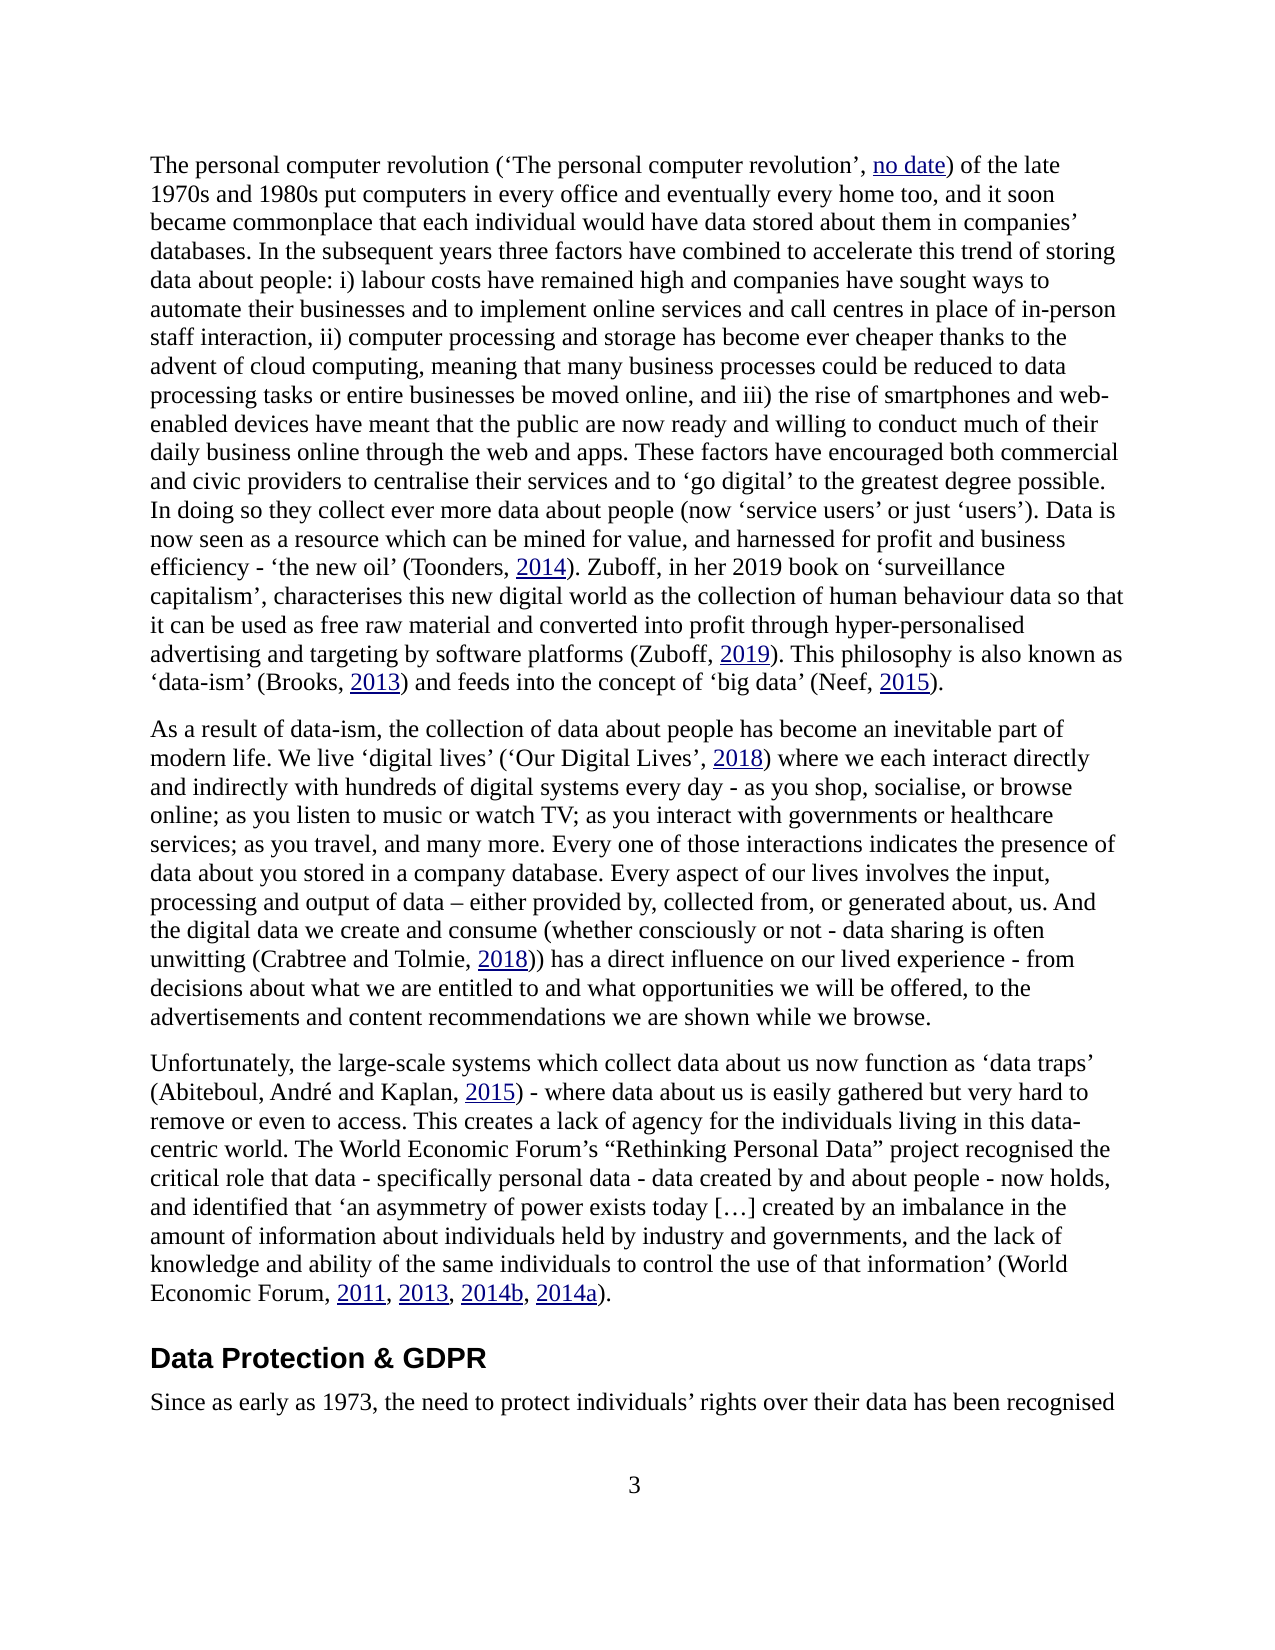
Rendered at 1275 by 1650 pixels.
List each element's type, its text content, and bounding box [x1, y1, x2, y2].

subtitle Data Protection & GDPR [150, 1341, 1125, 1374]
text Unfortunately, the large-scale systems which collect data about us now function as ‘data traps’ (Abiteboul, André and Kaplan, 2015) - where data about us is easily gathered but very hard to remove or even to access. This creates a lack of agency for the individuals living in this data-centric world. The World Economic Forum’s “Rethinking Personal Data” project recognised the critical role that data - specifically personal data - data created by and about people - now holds, and identified that ‘an asymmetry of power exists today […] created by an imbalance in the amount of information about individuals held by industry and governments, and the lack of knowledge and ability of the same individuals to control the use of that information’ (World Economic Forum, 2011, 2013, 2014b, 2014a). [150, 1048, 1125, 1307]
text The personal computer revolution (‘The personal computer revolution’, no date) of the late 1970s and 1980s put computers in every office and eventually every home too, and it soon became commonplace that each individual would have data stored about them in companies’ databases. In the subsequent years three factors have combined to accelerate this trend of storing data about people: i) labour costs have remained high and companies have sought ways to automate their businesses and to implement online services and call centres in place of in-person staff interaction, ii) computer processing and storage has become ever cheaper thanks to the advent of cloud computing, meaning that many business processes could be reduced to data processing tasks or entire businesses be moved online, and iii) the rise of smartphones and web-enabled devices have meant that the public are now ready and willing to conduct much of their daily business online through the web and apps. These factors have encouraged both commercial and civic providers to centralise their services and to ‘go digital’ to the greatest degree possible. In doing so they collect ever more data about people (now ‘service users’ or just ‘users’). Data is now seen as a resource which can be mined for value, and harnessed for profit and business efficiency - ‘the new oil’ (Toonders, 2014). Zuboff, in her 2019 book on ‘surveillance capitalism’, characterises this new digital world as the collection of human behaviour data so that it can be used as free raw material and converted into profit through hyper-personalised advertising and targeting by software platforms (Zuboff, 2019). This philosophy is also known as ‘data-ism’ (Brooks, 2013) and feeds into the concept of ‘big data’ (Neef, 2015). [150, 150, 1125, 696]
text Since as early as 1973, the need to protect individuals’ rights over their data has been recognised [150, 1387, 1125, 1416]
text As a result of data-ism, the collection of data about people has become an inevitable part of modern life. We live ‘digital lives’ (‘Our Digital Lives’, 2018) where we each interact directly and indirectly with hundreds of digital systems every day - as you shop, socialise, or browse online; as you listen to music or watch TV; as you interact with governments or healthcare services; as you travel, and many more. Every one of those interactions indicates the presence of data about you stored in a company database. Every aspect of our lives involves the input, processing and output of data – either provided by, collected from, or generated about, us. And the digital data we create and consume (whether consciously or not - data sharing is often unwitting (Crabtree and Tolmie, 2018)) has a direct influence on our lived experience - from decisions about what we are entitled to and what opportunities we will be offered, to the advertisements and content recommendations we are shown while we browse. [150, 714, 1125, 1030]
